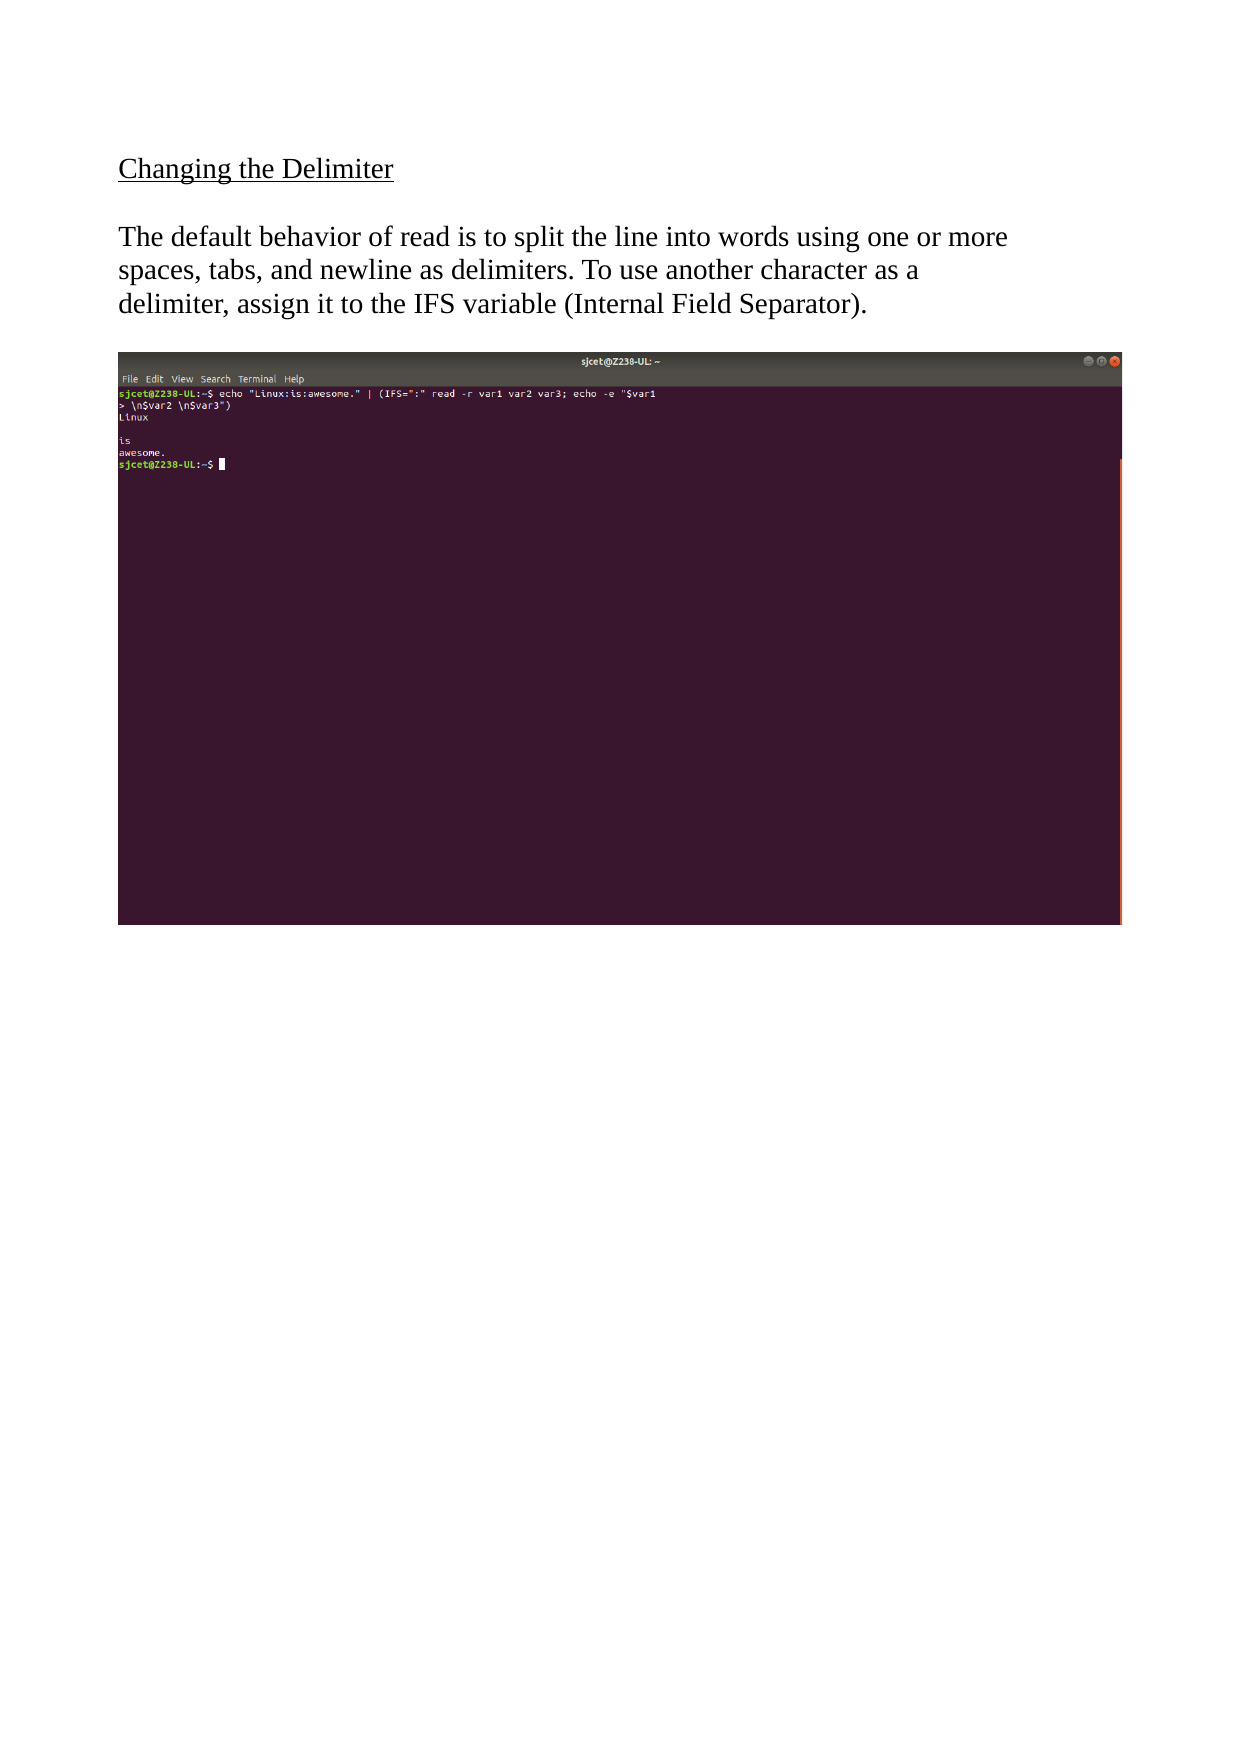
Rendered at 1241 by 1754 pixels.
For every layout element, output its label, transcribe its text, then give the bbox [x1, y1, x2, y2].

text Changing the Delimiter [118, 152, 1122, 185]
picture [118, 352, 1123, 925]
text delimiter, assign it to the IFS variable (Internal Field Separator). [118, 286, 1122, 319]
text The default behavior of read is to split the line into words using one or more [118, 219, 1122, 252]
text spaces, tabs, and newline as delimiters. To use another character as a [118, 252, 1122, 286]
